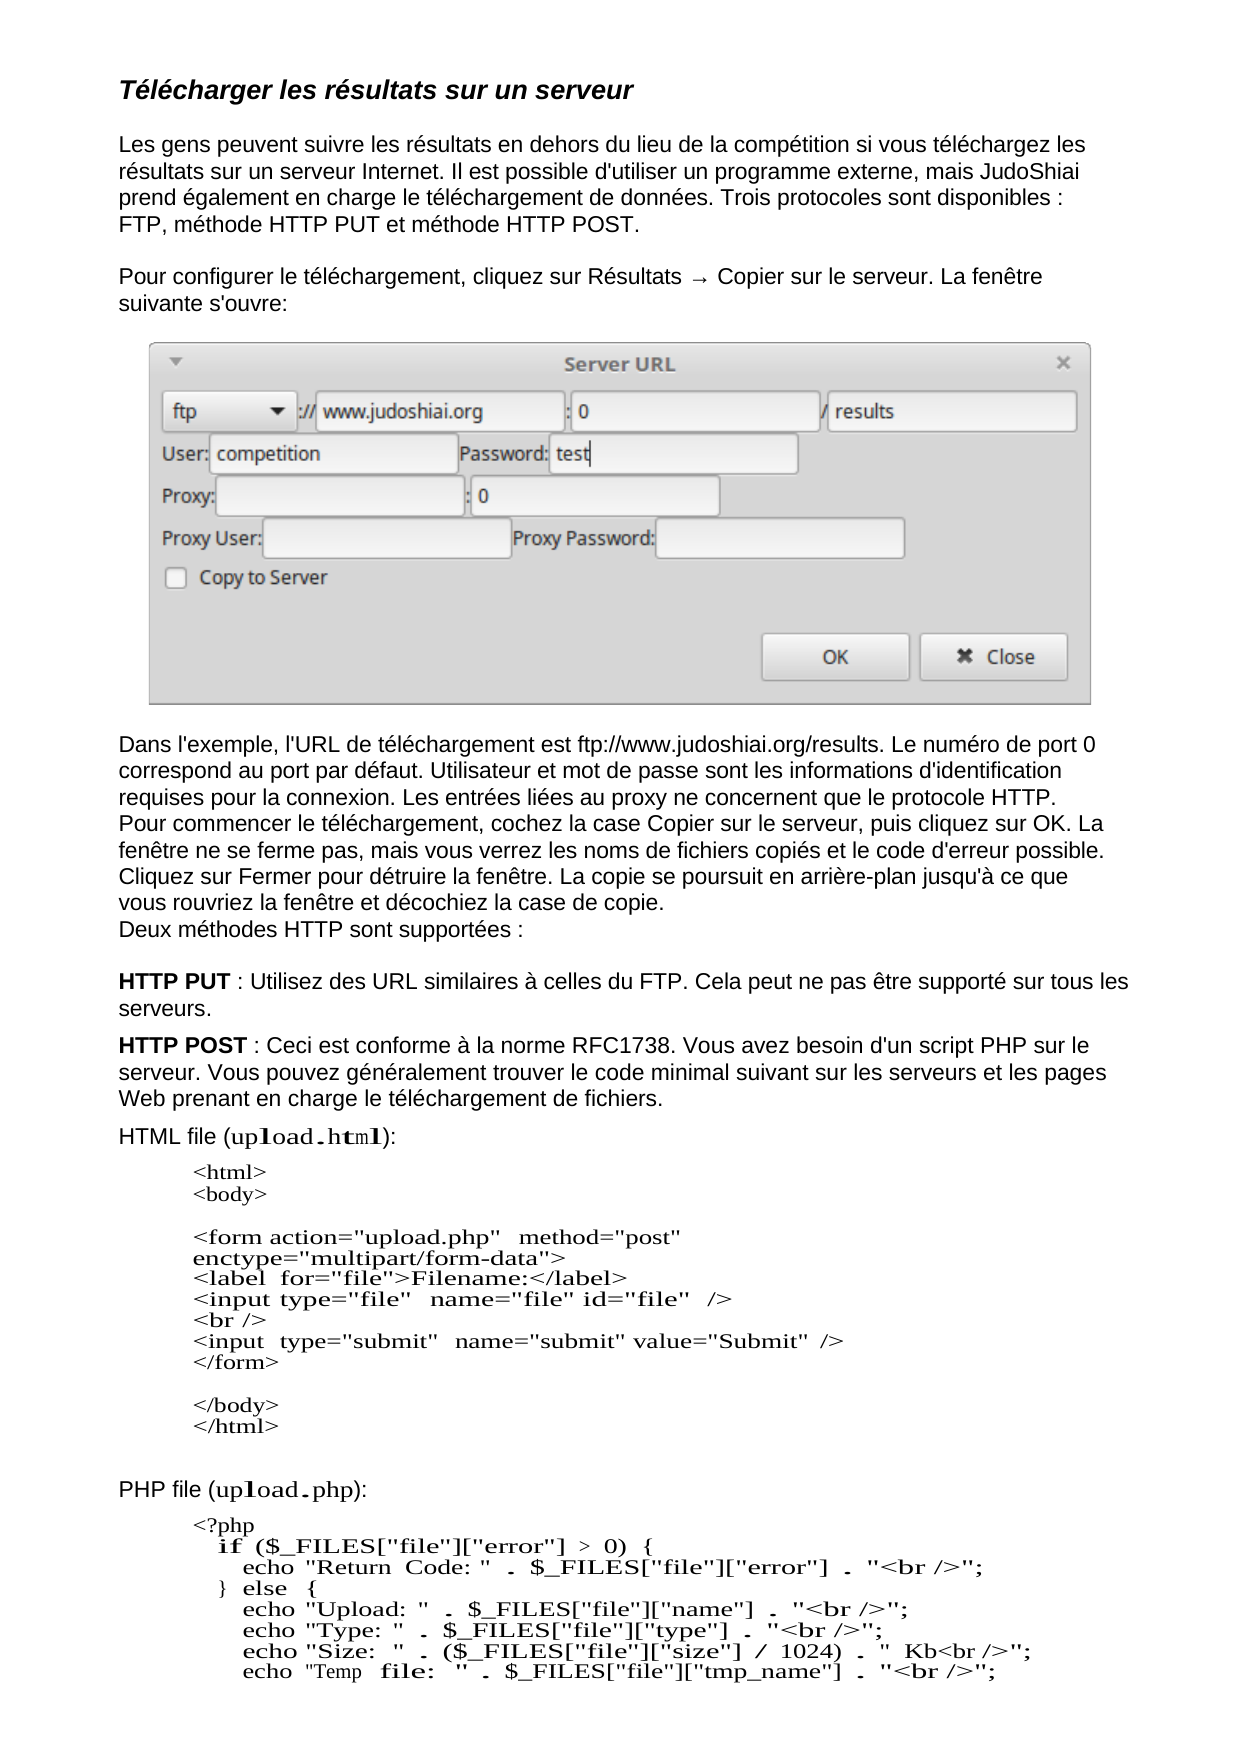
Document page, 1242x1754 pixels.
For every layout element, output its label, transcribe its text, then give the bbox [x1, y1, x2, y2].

text HTTP POST : Ceci est conforme à la norme RFC1738. Vous avez besoin d'un script PHP sur le serveur. Vous pouvez généralement trouver le code minimal suivant sur les serveurs et les pages Web prenant en charge le téléchargement de fichiers. [118, 1032, 1120, 1111]
text Pour configurer le téléchargement, cliquez sur Résultats → Copier sur le serveur. La fenêtre suivante s'ouvre: [118, 263, 1109, 316]
text <body> [192, 1184, 1133, 1205]
text <input type="file" name="file" id="file" /> [192, 1290, 1133, 1311]
picture [148, 342, 1092, 705]
text </body> [192, 1393, 1133, 1417]
text HTML file (upload.html): [118, 1123, 1133, 1149]
text if ($_FILES["file"]["error"] > 0) { [217, 1537, 1133, 1558]
text } else { [217, 1579, 1133, 1600]
text Les gens peuvent suivre les résultats en dehors du lieu de la compétition si vous téléchargez les résultats sur un serveur Internet. Il est possible d'utiliser un programme externe, mais JudoShiai prend également en charge le téléchargement de données. Trois protocoles sont disponibles : FTP, méthode HTTP PUT et méthode HTTP POST. [118, 131, 1109, 237]
text </html> [192, 1417, 1133, 1438]
text echo "Return Code: " . $_FILES["file"]["error"] . "<br />"; [242, 1558, 1133, 1579]
text <form action="upload.php" method="post" enctype="multipart/form-data"> [192, 1227, 693, 1269]
text <input type="submit" name="submit" value="Submit" /> [192, 1332, 1133, 1352]
text Télécharger les résultats sur un serveur [118, 74, 1133, 105]
text <?php [192, 1513, 1133, 1537]
text HTTP PUT : Utilisez des URL similaires à celles du FTP. Cela peut ne pas être supporté sur tous les serveurs. [118, 968, 1133, 1021]
text Dans l'exemple, l'URL de téléchargement est ftp://www.judoshiai.org/results. Le numéro de port 0 correspond au port par défaut. Utilisateur et mot de passe sont les informations d'identification requises pour la connexion. Les entrées liées au proxy ne concernent que le protocole HTTP. Pour commencer le téléchargement, cochez la case Copier sur le serveur, puis cliquez sur OK. La fenêtre ne se ferme pas, mais vous verrez les noms de fichiers copiés et le code d'erreur possible. Cliquez sur Fermer pour détruire la fenêtre. La copie se poursuit en arrière-plan jusqu'à ce que vous rouvriez la fenêtre et décochiez la case de copie. [118, 731, 1109, 916]
text <label for="file">Filename:</label> [192, 1269, 1133, 1290]
text </form> [192, 1352, 1133, 1373]
text echo "Upload: " . $_FILES["file"]["name"] . "<br />"; [242, 1600, 1133, 1621]
text <html> [192, 1160, 1133, 1184]
text Deux méthodes HTTP sont supportées : [118, 916, 1109, 942]
text echo "Temp file: " . $_FILES["file"]["tmp_name"] . "<br />"; [242, 1662, 1133, 1683]
text echo "Size: " . ($_FILES["file"]["size"] / 1024) . " Kb<br />"; [242, 1641, 1133, 1662]
text <br /> [192, 1311, 1133, 1332]
text PHP file (upload.php): [118, 1476, 1133, 1502]
text echo "Type: " . $_FILES["file"]["type"] . "<br />"; [242, 1621, 1133, 1641]
